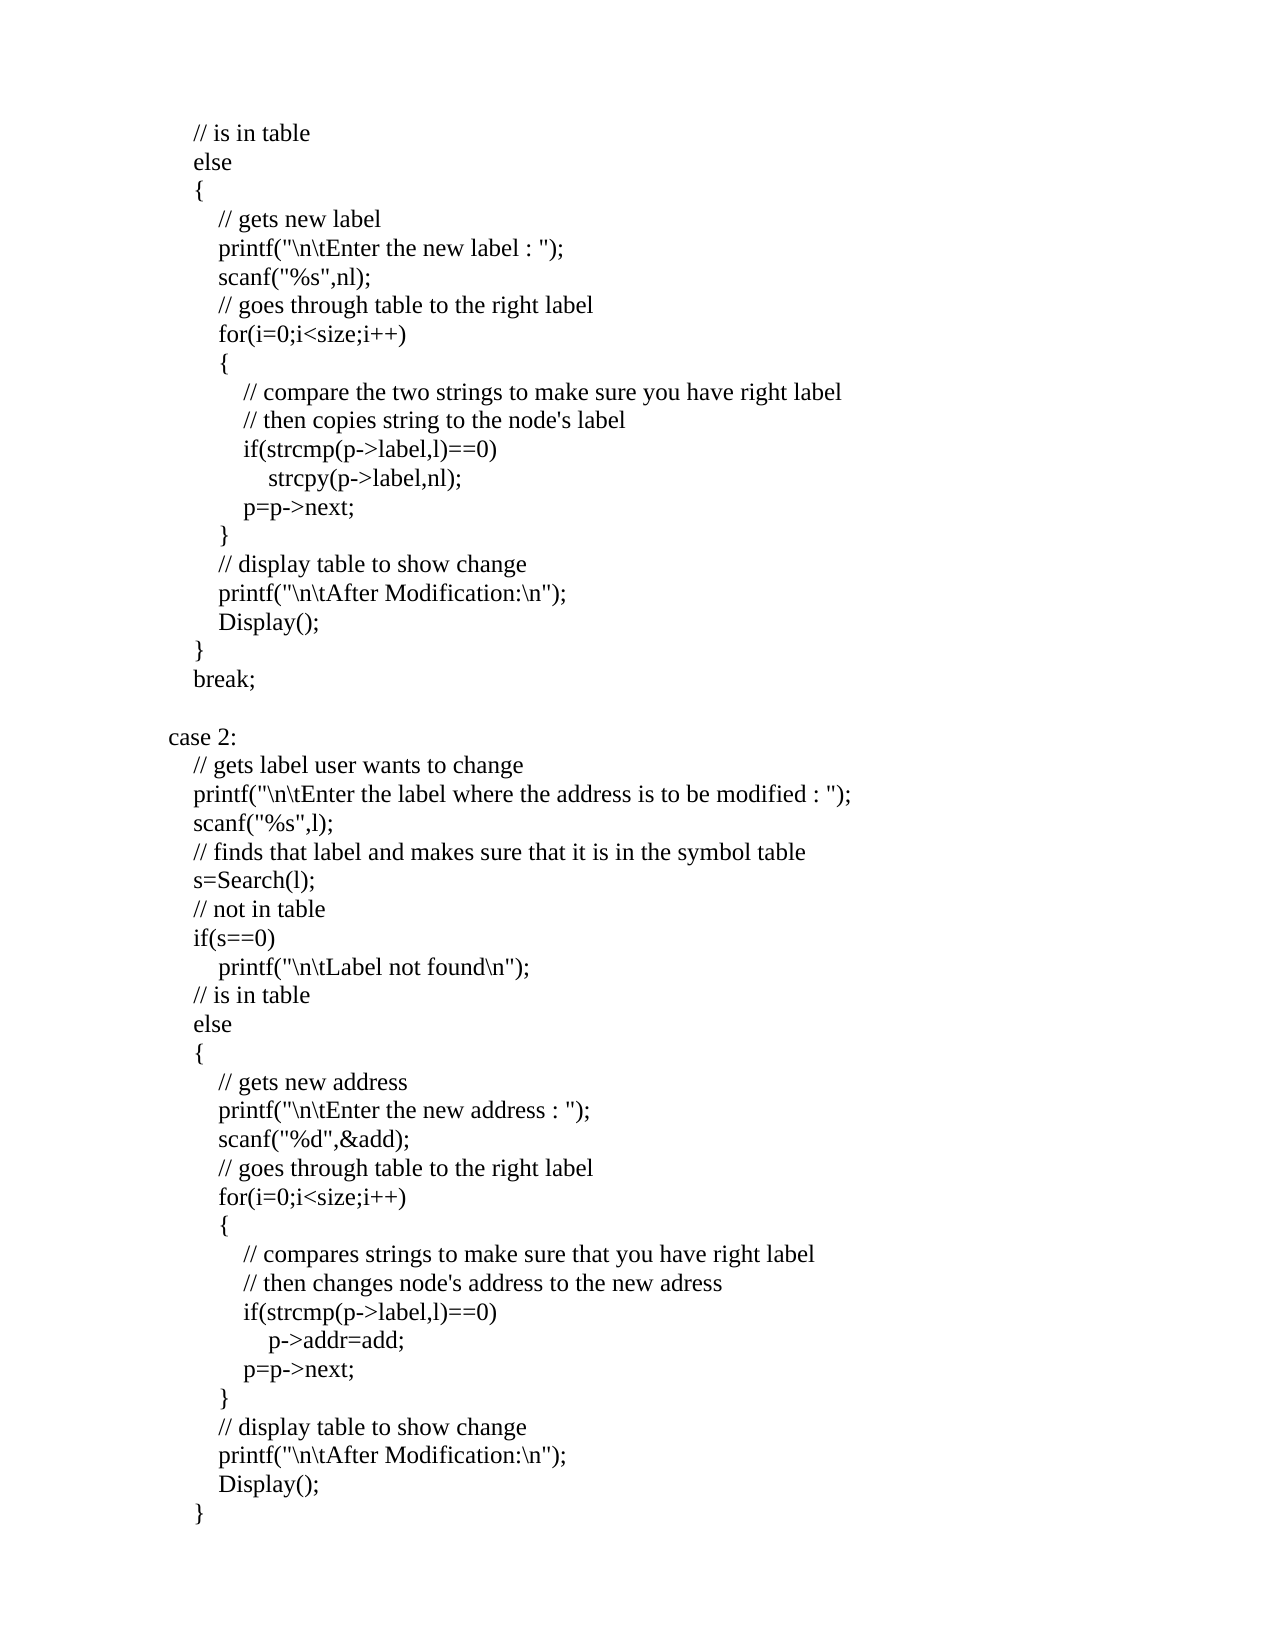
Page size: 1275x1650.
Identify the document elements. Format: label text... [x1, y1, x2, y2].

text // gets new address [118, 1067, 1157, 1096]
text } [118, 636, 1157, 664]
text if(s==0) [118, 923, 1157, 952]
text // is in table [118, 981, 1157, 1009]
text // display table to show change [118, 1412, 1157, 1441]
text Display(); [118, 607, 1157, 636]
text // then changes node's address to the new adress [118, 1268, 1157, 1297]
text printf("\n\tAfter Modification:\n"); [118, 1441, 1157, 1469]
text // gets new label [118, 204, 1157, 233]
text // compares strings to make sure that you have right label [118, 1239, 1157, 1268]
text // compare the two strings to make sure you have right label [118, 377, 1157, 406]
text printf("\n\tEnter the new label : "); [118, 233, 1157, 262]
text scanf("%d",&add); [118, 1124, 1157, 1153]
text { [118, 1211, 1157, 1239]
text } [118, 1383, 1157, 1412]
text p=p->next; [118, 492, 1157, 521]
text p=p->next; [118, 1354, 1157, 1383]
text scanf("%s",l); [118, 808, 1157, 837]
text for(i=0;i<size;i++) [118, 319, 1157, 348]
text if(strcmp(p->label,l)==0) [118, 434, 1157, 463]
text scanf("%s",nl); [118, 262, 1157, 291]
text // goes through table to the right label [118, 291, 1157, 319]
text printf("\n\tLabel not found\n"); [118, 952, 1157, 981]
text { [118, 176, 1157, 204]
text // not in table [118, 894, 1157, 923]
text // then copies string to the node's label [118, 406, 1157, 434]
text p->addr=add; [118, 1326, 1157, 1354]
text printf("\n\tEnter the new address : "); [118, 1096, 1157, 1124]
text { [118, 348, 1157, 377]
text case 2: [118, 722, 1157, 751]
text // goes through table to the right label [118, 1153, 1157, 1182]
text strcpy(p->label,nl); [118, 463, 1157, 492]
text for(i=0;i<size;i++) [118, 1182, 1157, 1211]
text printf("\n\tEnter the label where the address is to be modified : "); [118, 779, 1157, 808]
text Display(); [118, 1469, 1157, 1498]
text if(strcmp(p->label,l)==0) [118, 1297, 1157, 1326]
text // gets label user wants to change [118, 751, 1157, 779]
text s=Search(l); [118, 866, 1157, 894]
text // display table to show change [118, 549, 1157, 578]
text { [118, 1038, 1157, 1067]
text else [118, 1009, 1157, 1038]
text } [118, 521, 1157, 549]
text // finds that label and makes sure that it is in the symbol table [118, 837, 1157, 866]
text else [118, 147, 1157, 176]
text } [118, 1498, 1157, 1527]
text // is in table [118, 118, 1157, 147]
text printf("\n\tAfter Modification:\n"); [118, 578, 1157, 607]
text break; [118, 664, 1157, 693]
